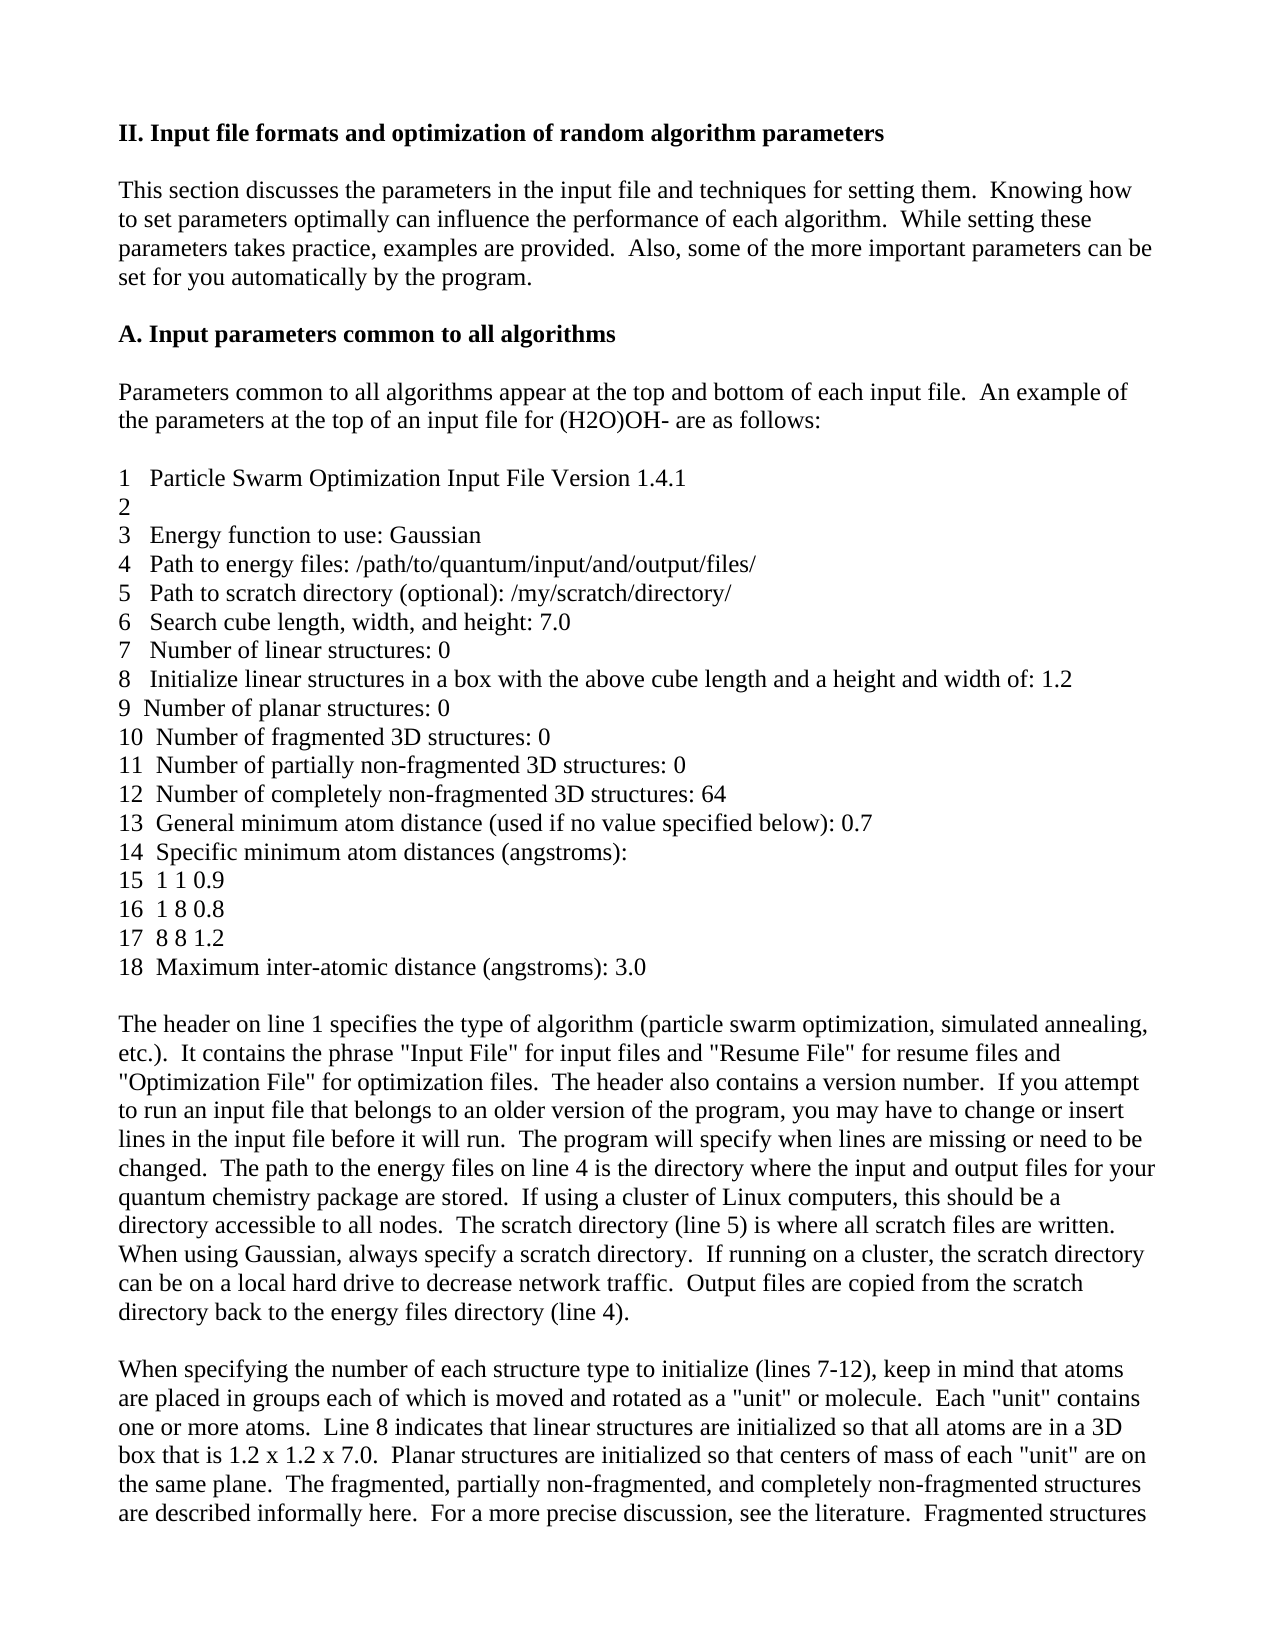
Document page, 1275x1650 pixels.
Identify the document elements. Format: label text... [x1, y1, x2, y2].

text 17 8 8 1.2 [118, 923, 1157, 952]
text 6 Search cube length, width, and height: 7.0 [118, 607, 1157, 636]
text When specifying the number of each structure type to initialize (lines 7-12), keep in mind that atoms are placed in groups each of which is moved and rotated as a "unit" or molecule. Each "unit" contains one or more atoms. Line 8 indicates that linear structures are initialized so that all atoms are in a 3D box that is 1.2 x 1.2 x 7.0. Planar structures are initialized so that centers of mass of each "unit" are on the same plane. The fragmented, partially non-fragmented, and completely non-fragmented structures are described informally here. For a more precise discussion, see the literature. Fragmented structures [118, 1354, 1157, 1527]
text 18 Maximum inter-atomic distance (angstroms): 3.0 [118, 952, 1157, 981]
text 2 [118, 492, 1157, 521]
text 14 Specific minimum atom distances (angstroms): [118, 837, 1157, 866]
text 8 Initialize linear structures in a box with the above cube length and a height and width of: 1.2 [118, 664, 1157, 693]
text This section discusses the parameters in the input file and techniques for setting them. Knowing how to set parameters optimally can influence the performance of each algorithm. While setting these parameters takes practice, examples are provided. Also, some of the more important parameters can be set for you automatically by the program. [118, 176, 1157, 291]
text A. Input parameters common to all algorithms [118, 319, 1157, 348]
text 3 Energy function to use: Gaussian [118, 521, 1157, 549]
text 7 Number of linear structures: 0 [118, 636, 1157, 664]
text 9 Number of planar structures: 0 [118, 693, 1157, 722]
text 11 Number of partially non-fragmented 3D structures: 0 [118, 751, 1157, 779]
text 1 Particle Swarm Optimization Input File Version 1.4.1 [118, 463, 1157, 492]
text 16 1 8 0.8 [118, 894, 1157, 923]
text Parameters common to all algorithms appear at the top and bottom of each input file. An example of the parameters at the top of an input file for (H2O)OH- are as follows: [118, 377, 1157, 434]
text 5 Path to scratch directory (optional): /my/scratch/directory/ [118, 578, 1157, 607]
text 15 1 1 0.9 [118, 866, 1157, 894]
text 10 Number of fragmented 3D structures: 0 [118, 722, 1157, 751]
text II. Input file formats and optimization of random algorithm parameters [118, 118, 1157, 147]
text 4 Path to energy files: /path/to/quantum/input/and/output/files/ [118, 549, 1157, 578]
text 12 Number of completely non-fragmented 3D structures: 64 [118, 779, 1157, 808]
text The header on line 1 specifies the type of algorithm (particle swarm optimization, simulated annealing, etc.). It contains the phrase "Input File" for input files and "Resume File" for resume files and "Optimization File" for optimization files. The header also contains a version number. If you attempt to run an input file that belongs to an older version of the program, you may have to change or insert lines in the input file before it will run. The program will specify when lines are missing or need to be changed. The path to the energy files on line 4 is the directory where the input and output files for your quantum chemistry package are stored. If using a cluster of Linux computers, this should be a directory accessible to all nodes. The scratch directory (line 5) is where all scratch files are written. When using Gaussian, always specify a scratch directory. If running on a cluster, the scratch directory can be on a local hard drive to decrease network traffic. Output files are copied from the scratch directory back to the energy files directory (line 4). [118, 1009, 1157, 1326]
text 13 General minimum atom distance (used if no value specified below): 0.7 [118, 808, 1157, 837]
